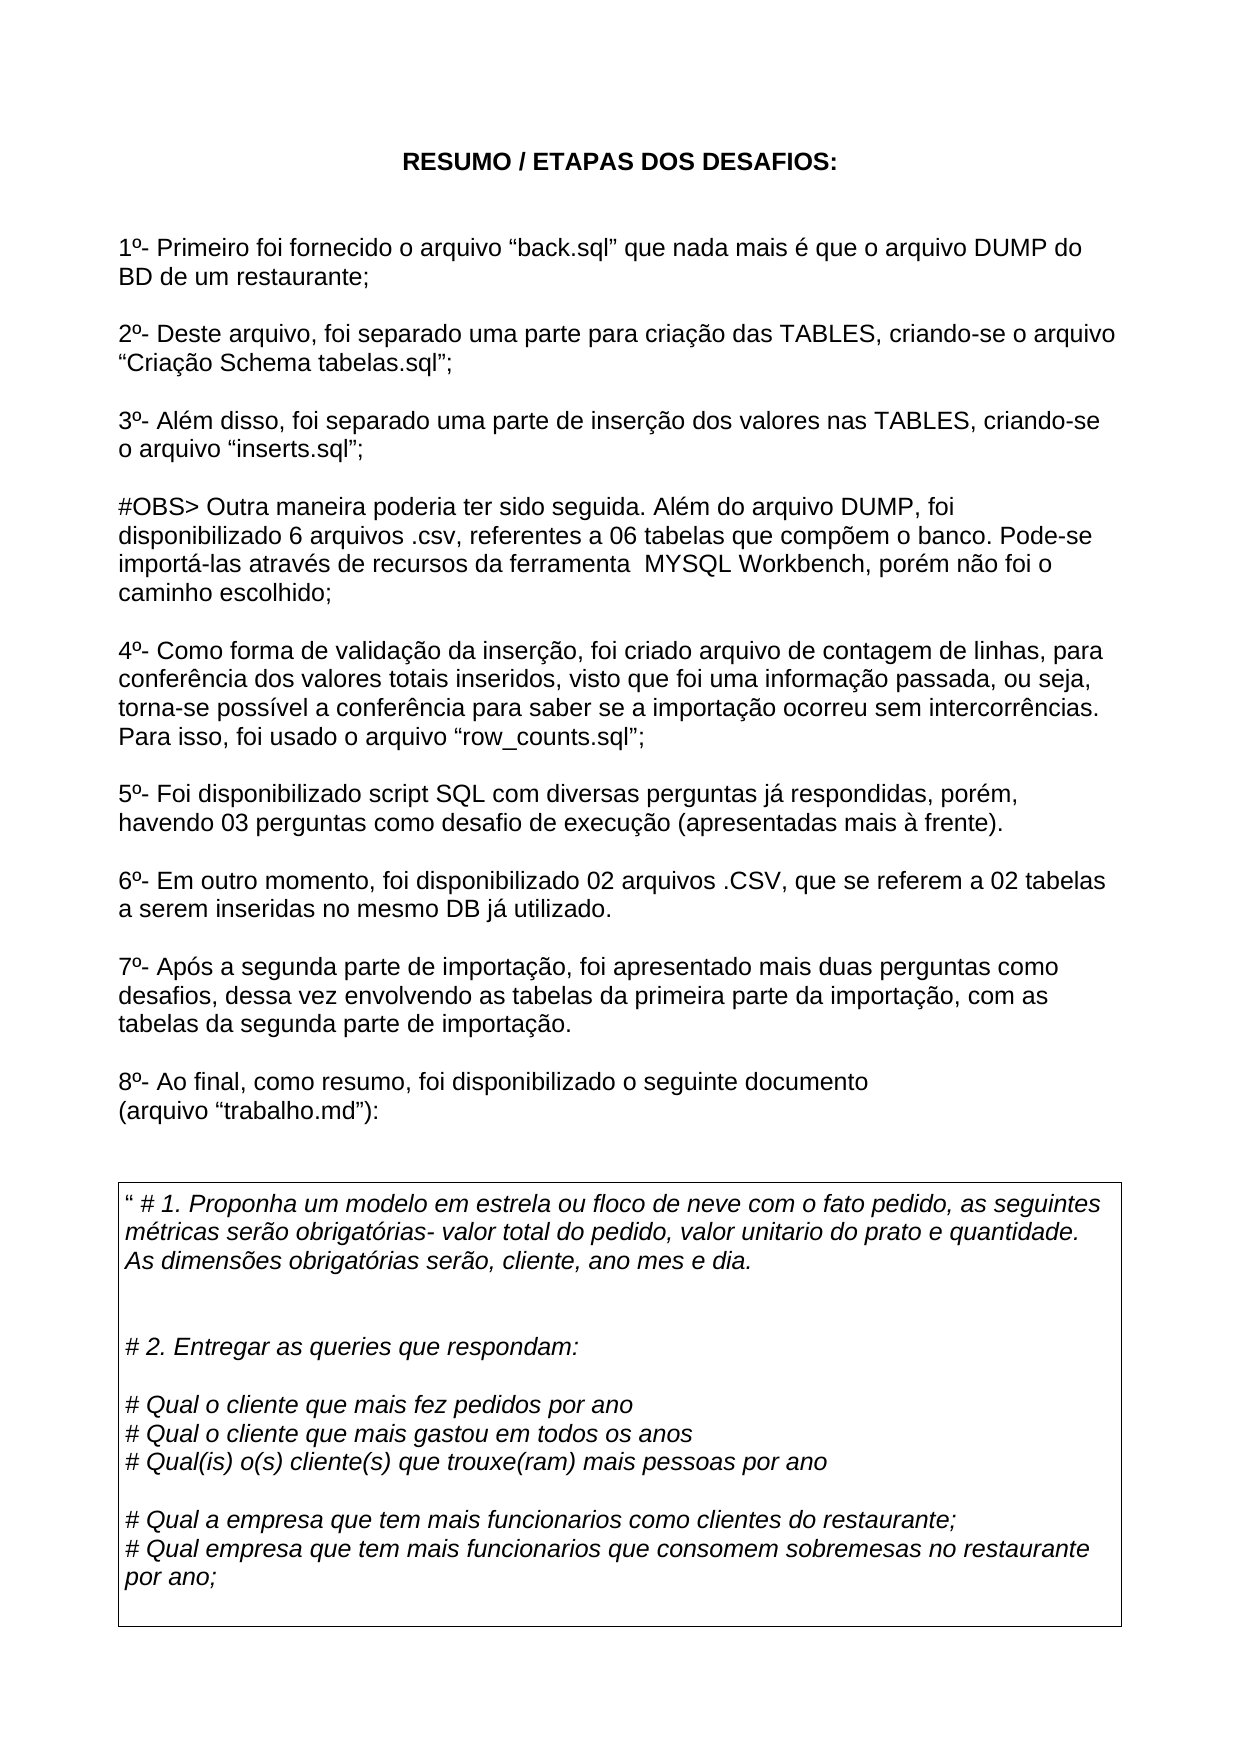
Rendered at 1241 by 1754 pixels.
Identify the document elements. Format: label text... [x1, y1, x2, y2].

text 8º- Ao final, como resumo, foi disponibilizado o seguinte documento [118, 1067, 1122, 1096]
text 1º- Primeiro foi fornecido o arquivo “back.sql” que nada mais é que o arquivo DUMP do BD de um restaurante; [118, 233, 1122, 291]
text (arquivo “trabalho.md”): [118, 1096, 1122, 1124]
table_header “ # 1. Proponha um modelo em estrela ou floco de neve com o fato pedido, as seguintes métricas serão obrigatórias- valor total do pedido, valor unitario do prato e quantidade. As dimensões obrigatórias serão, cliente, ano mes e dia. # 2. Entregar as queries que respondam: # Qual o cliente que mais fez pedidos por ano # Qual o cliente que mais gastou em todos os anos # Qual(is) o(s) cliente(s) que trouxe(ram) mais pessoas por ano # Qual a empresa que tem mais funcionarios como clientes do restaurante; # Qual empresa que tem mais funcionarios que consomem sobremesas no restaurante por ano; [119, 1183, 1121, 1626]
text 2º- Deste arquivo, foi separado uma parte para criação das TABLES, criando-se o arquivo “Criação Schema tabelas.sql”; [118, 319, 1122, 377]
text 6º- Em outro momento, foi disponibilizado 02 arquivos .CSV, que se referem a 02 tabelas a serem inseridas no mesmo DB já utilizado. [118, 866, 1122, 923]
text #OBS> Outra maneira poderia ter sido seguida. Além do arquivo DUMP, foi disponibilizado 6 arquivos .csv, referentes a 06 tabelas que compõem o banco. Pode-se importá-las através de recursos da ferramenta MYSQL Workbench, porém não foi o caminho escolhido; [118, 492, 1122, 607]
text 5º- Foi disponibilizado script SQL com diversas perguntas já respondidas, porém, havendo 03 perguntas como desafio de execução (apresentadas mais à frente). [118, 779, 1122, 837]
text 3º- Além disso, foi separado uma parte de inserção dos valores nas TABLES, criando-se o arquivo “inserts.sql”; [118, 406, 1122, 463]
text RESUMO / ETAPAS DOS DESAFIOS: [118, 147, 1122, 176]
text 4º- Como forma de validação da inserção, foi criado arquivo de contagem de linhas, para conferência dos valores totais inseridos, visto que foi uma informação passada, ou seja, torna-se possível a conferência para saber se a importação ocorreu sem intercorrências. Para isso, foi usado o arquivo “row_counts.sql”; [118, 636, 1122, 751]
text 7º- Após a segunda parte de importação, foi apresentado mais duas perguntas como desafios, dessa vez envolvendo as tabelas da primeira parte da importação, com as tabelas da segunda parte de importação. [118, 952, 1122, 1038]
